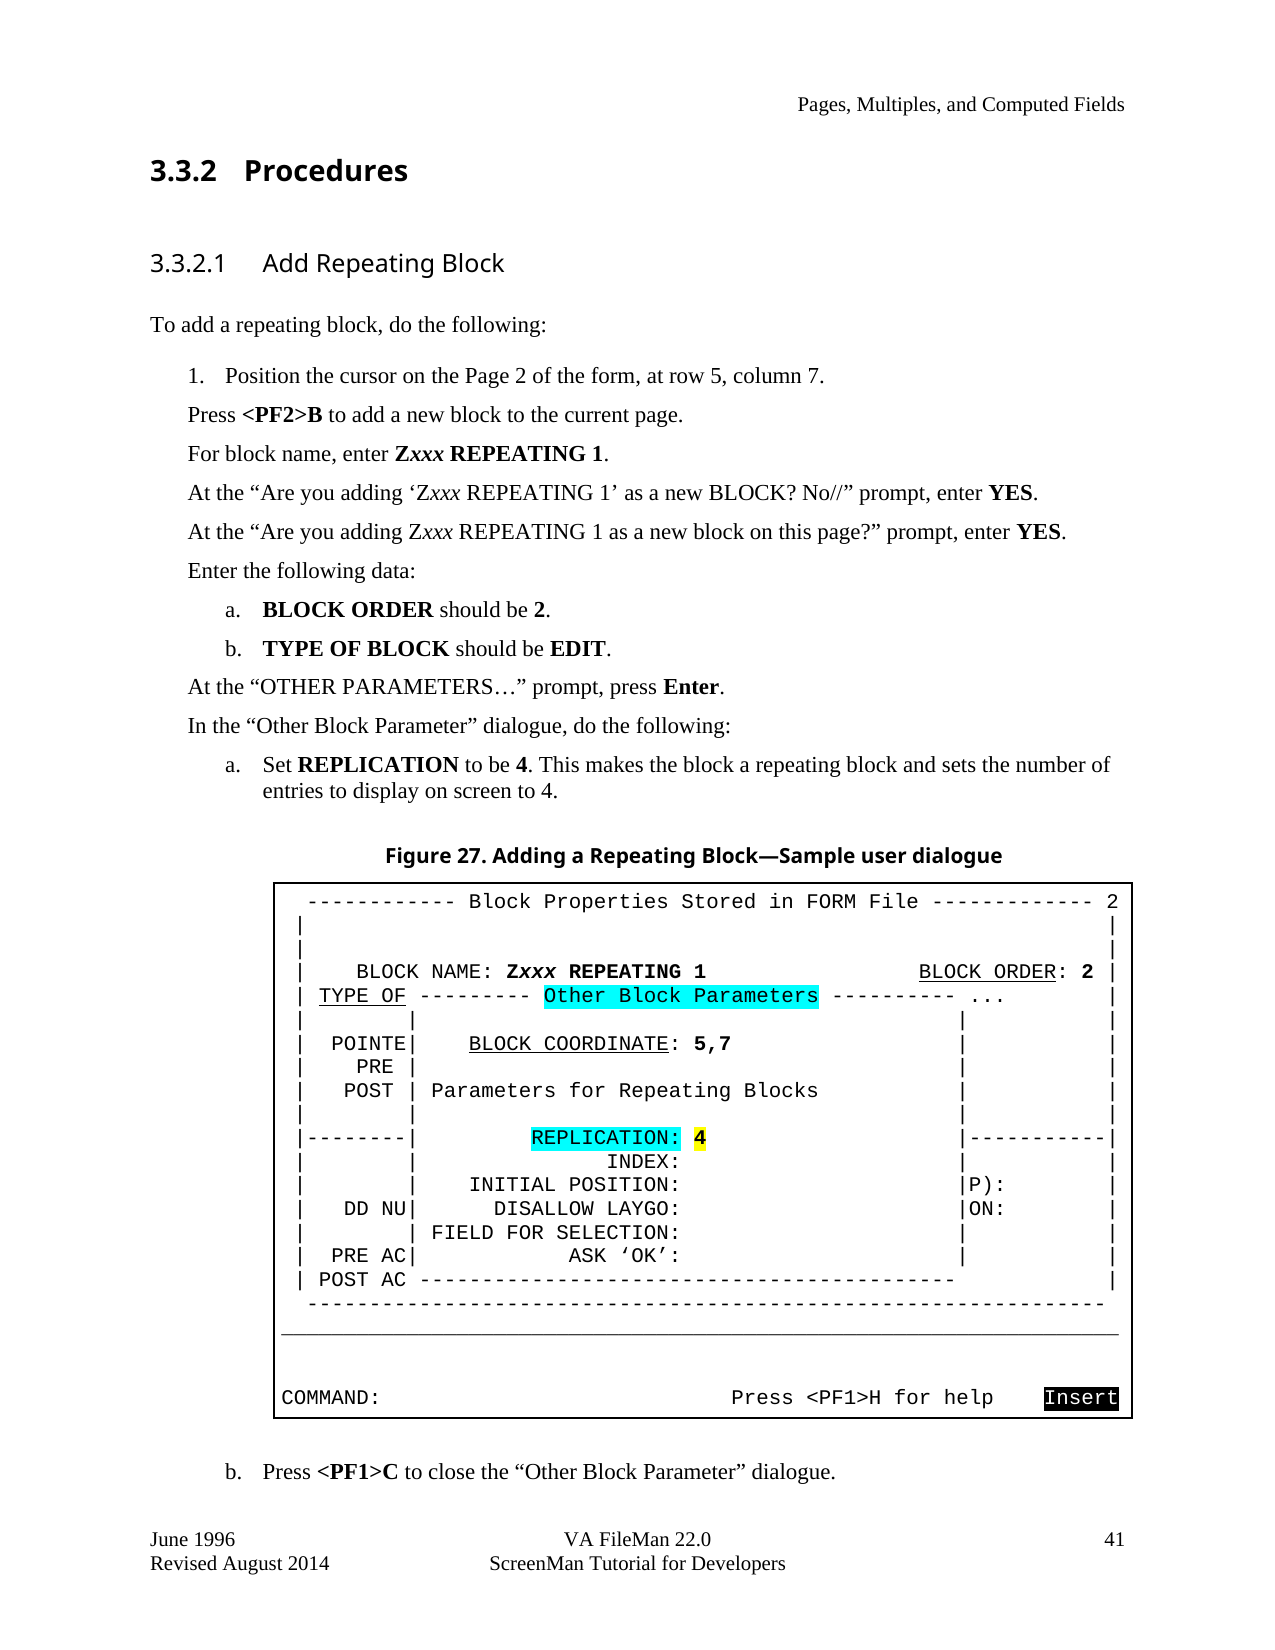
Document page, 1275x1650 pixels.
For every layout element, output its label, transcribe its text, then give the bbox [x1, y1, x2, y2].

text |--------| REPLICATION: 4 |-----------| [275, 1119, 1131, 1142]
text | DD NU| DISALLOW LAYGO: |ON: | [275, 1190, 1131, 1213]
list At the “Are you adding ‘Zxxx REPEATING 1’ as a new BLOCK? No//” prompt, enter YES. [187, 479, 1125, 506]
text | POINTE| BLOCK COORDINATE: 5,7 | | [275, 1024, 1131, 1048]
text To add a repeating block, do the following: [150, 311, 1125, 338]
text | TYPE OF --------- Other Block Parameters ---------- ... | [275, 977, 1131, 1001]
list At the “Are you adding Zxxx REPEATING 1 as a new block on this page?” prompt, enter YES. [187, 518, 1125, 544]
list Enter the following data: [187, 557, 1125, 583]
text | | INDEX: | | [275, 1142, 1131, 1166]
text | | INITIAL POSITION: |P): | [275, 1166, 1131, 1190]
text | POST | Parameters for Repeating Blocks | | [275, 1071, 1131, 1095]
text | PRE | | | [275, 1048, 1131, 1071]
list Set REPLICATION to be 4. This makes the block a repeating block and sets the number of entries to display on screen to 4. [225, 751, 1125, 804]
list At the “OTHER PARAMETERS…” prompt, press Enter. [187, 673, 1125, 700]
text ------------ Block Properties Stored in FORM File ------------- 2 [275, 884, 1131, 906]
text ---------------------------------------------------------------- [275, 1284, 1131, 1308]
list TYPE OF BLOCK should be EDIT. [225, 634, 1125, 661]
text | BLOCK NAME: Zxxx REPEATING 1 BLOCK ORDER: 2 | [275, 953, 1131, 977]
list BLOCK ORDER should be 2. [225, 596, 1125, 622]
list Position the cursor on the Page 2 of the form, at row 5, column 7. [187, 363, 1125, 389]
list In the “Other Block Parameter” dialogue, do the following: [187, 712, 1125, 739]
subtitle Add Repeating Block [150, 246, 1125, 280]
text | | | | [275, 1001, 1131, 1024]
text COMMAND: Press <PF1>H for help Insert [275, 1379, 1131, 1417]
text | | | | [275, 1095, 1131, 1119]
text | | [275, 906, 1131, 929]
subtitle Procedures [150, 150, 1125, 190]
list Press <PF2>B to add a new block to the current page. [187, 401, 1125, 428]
text | POST AC ------------------------------------------- | [275, 1261, 1131, 1284]
text ___________________________________________________________________ [275, 1308, 1131, 1340]
text | PRE AC| ASK ‘OK’: | | [275, 1237, 1131, 1261]
list Press <PF1>C to close the “Other Block Parameter” dialogue. [225, 1458, 1125, 1484]
text | | FIELD FOR SELECTION: | | [275, 1213, 1131, 1237]
text | | [275, 929, 1131, 953]
list For block name, enter Zxxx REPEATING 1. [187, 440, 1125, 467]
text Figure 27. Adding a Repeating Block—Sample user dialogue [262, 841, 1125, 870]
